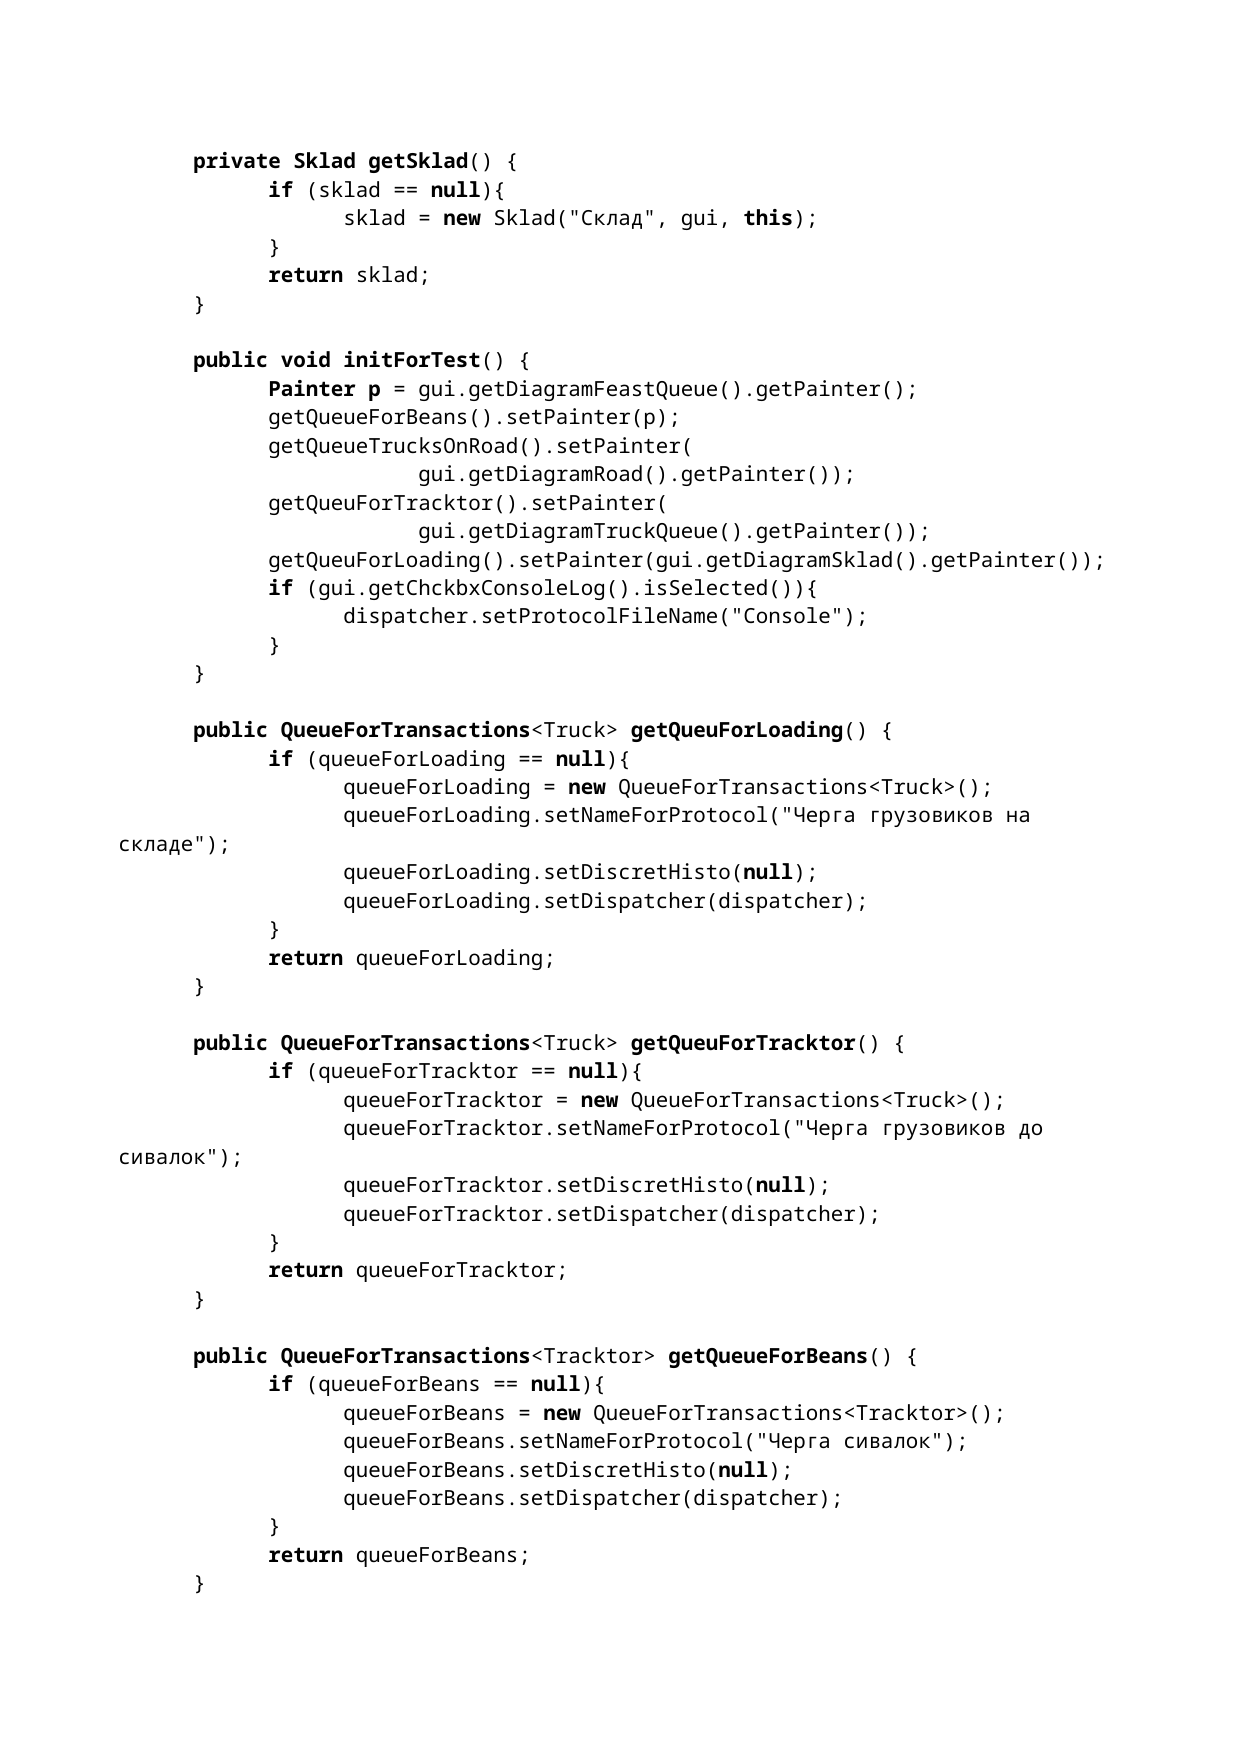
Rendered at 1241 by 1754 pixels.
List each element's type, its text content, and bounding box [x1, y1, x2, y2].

text sklad = new Sklad("Склад", gui, this); [118, 203, 1122, 232]
text return queueForBeans; [118, 1540, 1122, 1568]
text private Sklad getSklad() { [118, 147, 1122, 175]
text } [118, 658, 1122, 687]
text gui.getDiagramTruckQueue().getPainter()); [118, 516, 1122, 545]
text } [118, 1227, 1122, 1256]
text } [118, 630, 1122, 658]
text if (queueForBeans == null){ [118, 1369, 1122, 1398]
text } [118, 1512, 1122, 1540]
text dispatcher.setProtocolFileName("Console"); [118, 602, 1122, 630]
text public QueueForTransactions<Tracktor> getQueueForBeans() { [118, 1341, 1122, 1369]
text getQueueTrucksOnRoad().setPainter( [118, 431, 1122, 459]
text queueForTracktor = new QueueForTransactions<Truck>(); [118, 1085, 1122, 1113]
text if (queueForTracktor == null){ [118, 1057, 1122, 1085]
text queueForTracktor.setNameForProtocol("Черга грузовиков до сивалок"); [118, 1113, 1122, 1170]
text queueForTracktor.setDiscretHisto(null); [118, 1170, 1122, 1199]
text } [118, 914, 1122, 943]
text public QueueForTransactions<Truck> getQueuForTracktor() { [118, 1028, 1122, 1057]
text queueForBeans.setDispatcher(dispatcher); [118, 1483, 1122, 1512]
text if (sklad == null){ [118, 175, 1122, 203]
text return queueForLoading; [118, 943, 1122, 971]
text public void initForTest() { [118, 346, 1122, 374]
text queueForBeans = new QueueForTransactions<Tracktor>(); [118, 1398, 1122, 1426]
text } [118, 1284, 1122, 1312]
text queueForBeans.setNameForProtocol("Черга сивалок"); [118, 1426, 1122, 1455]
text queueForTracktor.setDispatcher(dispatcher); [118, 1199, 1122, 1227]
text return sklad; [118, 260, 1122, 289]
text queueForLoading.setDispatcher(dispatcher); [118, 886, 1122, 914]
text if (gui.getChckbxConsoleLog().isSelected()){ [118, 573, 1122, 602]
text gui.getDiagramRoad().getPainter()); [118, 459, 1122, 488]
text return queueForTracktor; [118, 1256, 1122, 1284]
text getQueueForBeans().setPainter(p); [118, 402, 1122, 431]
text public QueueForTransactions<Truck> getQueuForLoading() { [118, 715, 1122, 744]
text queueForLoading.setNameForProtocol("Черга грузовиков на складе"); [118, 801, 1122, 857]
text getQueuForLoading().setPainter(gui.getDiagramSklad().getPainter()); [118, 545, 1122, 573]
text queueForLoading.setDiscretHisto(null); [118, 857, 1122, 886]
text } [118, 232, 1122, 260]
text queueForLoading = new QueueForTransactions<Truck>(); [118, 772, 1122, 801]
text if (queueForLoading == null){ [118, 744, 1122, 772]
text } [118, 1568, 1122, 1597]
text Painter p = gui.getDiagramFeastQueue().getPainter(); [118, 374, 1122, 402]
text getQueuForTracktor().setPainter( [118, 488, 1122, 516]
text } [118, 289, 1122, 317]
text queueForBeans.setDiscretHisto(null); [118, 1455, 1122, 1483]
text } [118, 971, 1122, 1000]
